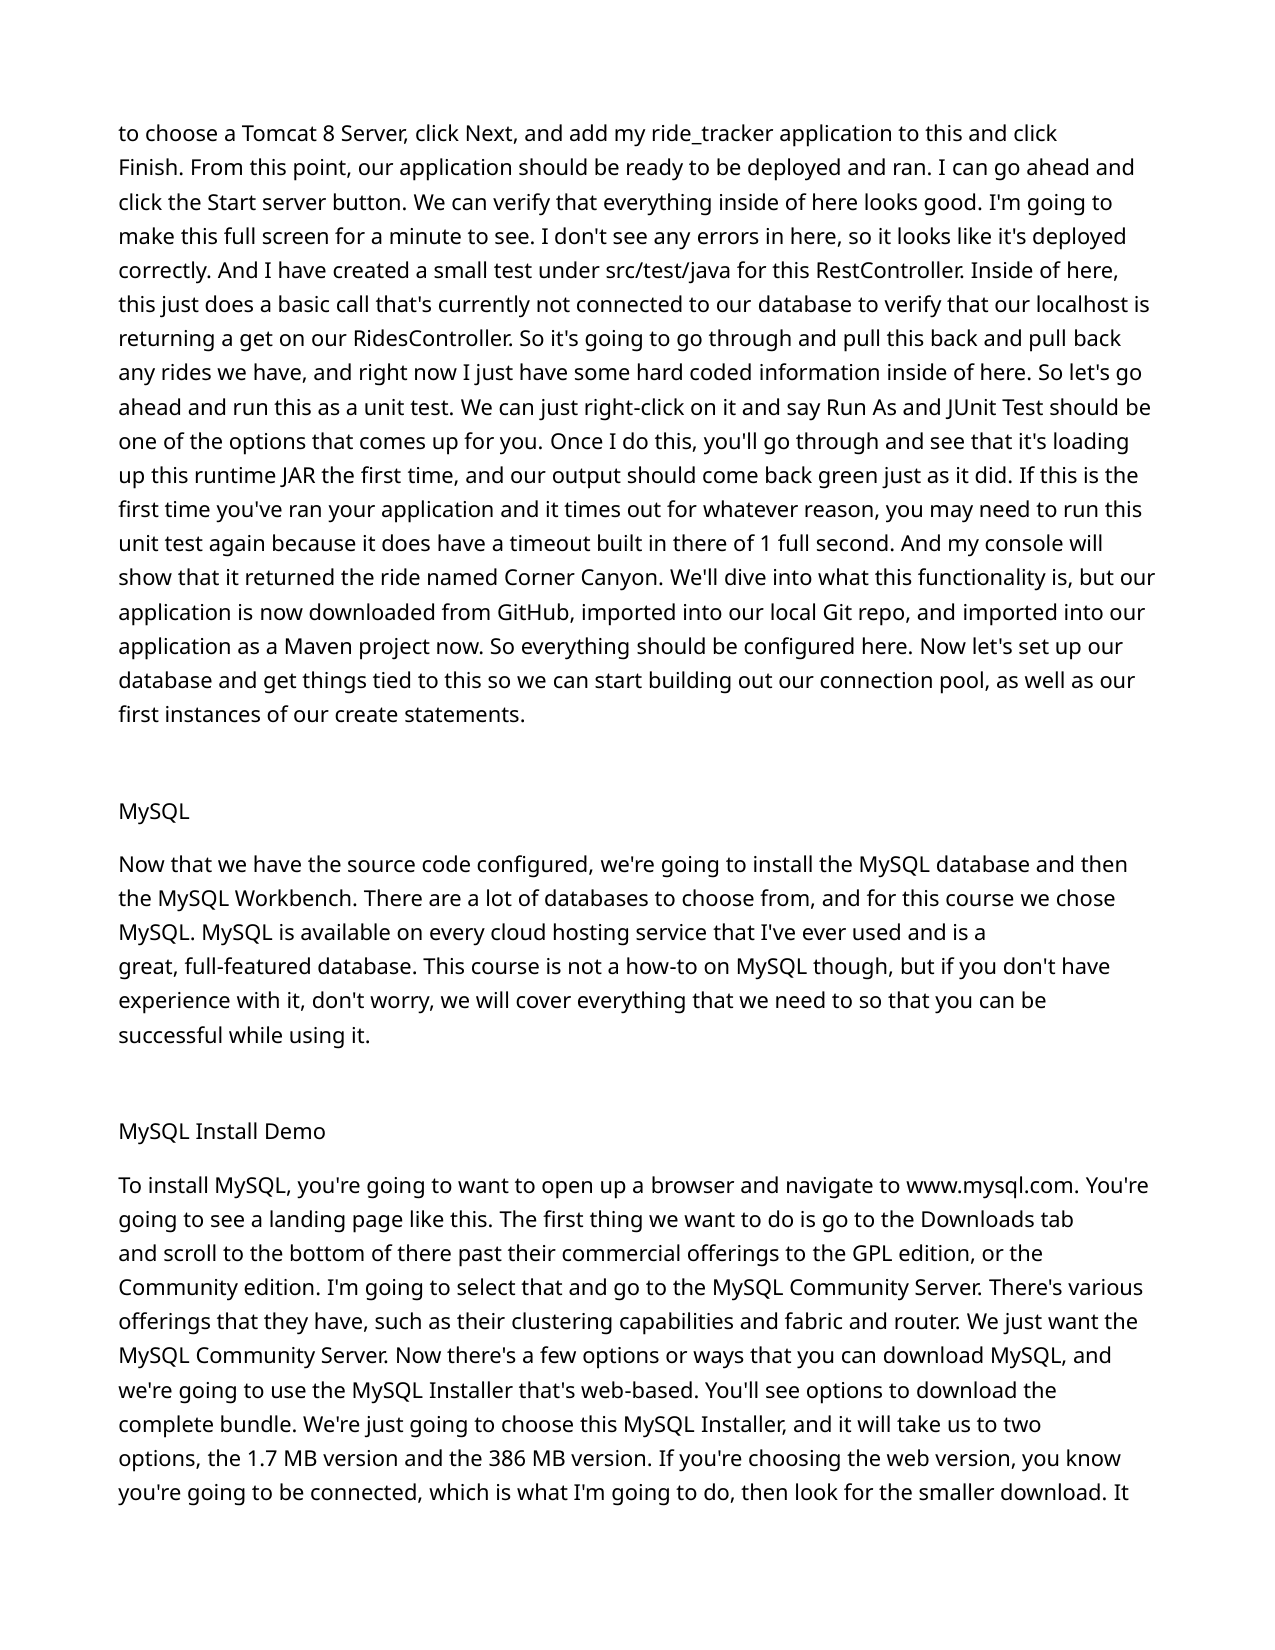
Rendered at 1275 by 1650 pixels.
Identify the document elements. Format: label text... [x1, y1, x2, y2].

text Now that we have the source code configured, we're going to install the MySQL database and then the MySQL Workbench. There are a lot of databases to choose from, and for this course we chose MySQL. MySQL is available on every cloud hosting service that I've ever used and is a great, full‑featured database. This course is not a how‑to on MySQL though, but if you don't have experience with it, don't worry, we will cover everything that we need to so that you can be successful while using it. [118, 849, 1157, 1049]
subtitle MySQL Install Demo [118, 1116, 1157, 1146]
subtitle MySQL [118, 796, 1157, 825]
text To install MySQL, you're going to want to open up a browser and navigate to www.mysql.com. You're going to see a landing page like this. The first thing we want to do is go to the Downloads tab and scroll to the bottom of there past their commercial offerings to the GPL edition, or the Community edition. I'm going to select that and go to the MySQL Community Server. There's various offerings that they have, such as their clustering capabilities and fabric and router. We just want the MySQL Community Server. Now there's a few options or ways that you can download MySQL, and we're going to use the MySQL Installer that's web‑based. You'll see options to download the complete bundle. We're just going to choose this MySQL Installer, and it will take us to two options, the 1.7 MB version and the 386 MB version. If you're choosing the web version, you know you're going to be connected, which is what I'm going to do, then look for the smaller download. It [118, 1169, 1157, 1507]
text to choose a Tomcat 8 Server, click Next, and add my ride_tracker application to this and click Finish. From this point, our application should be ready to be deployed and ran. I can go ahead and click the Start server button. We can verify that everything inside of here looks good. I'm going to make this full screen for a minute to see. I don't see any errors in here, so it looks like it's deployed correctly. And I have created a small test under src/test/java for this RestController. Inside of here, this just does a basic call that's currently not connected to our database to verify that our localhost is returning a get on our RidesController. So it's going to go through and pull this back and pull back any rides we have, and right now I just have some hard coded information inside of here. So let's go ahead and run this as a unit test. We can just right‑click on it and say Run As and JUnit Test should be one of the options that comes up for you. Once I do this, you'll go through and see that it's loading up this runtime JAR the first time, and our output should come back green just as it did. If this is the first time you've ran your application and it times out for whatever reason, you may need to run this unit test again because it does have a timeout built in there of 1 full second. And my console will show that it returned the ride named Corner Canyon. We'll dive into what this functionality is, but our application is now downloaded from GitHub, imported into our local Git repo, and imported into our application as a Maven project now. So everything should be configured here. Now let's set up our database and get things tied to this so we can start building out our connection pool, as well as our first instances of our create statements. [118, 118, 1157, 729]
